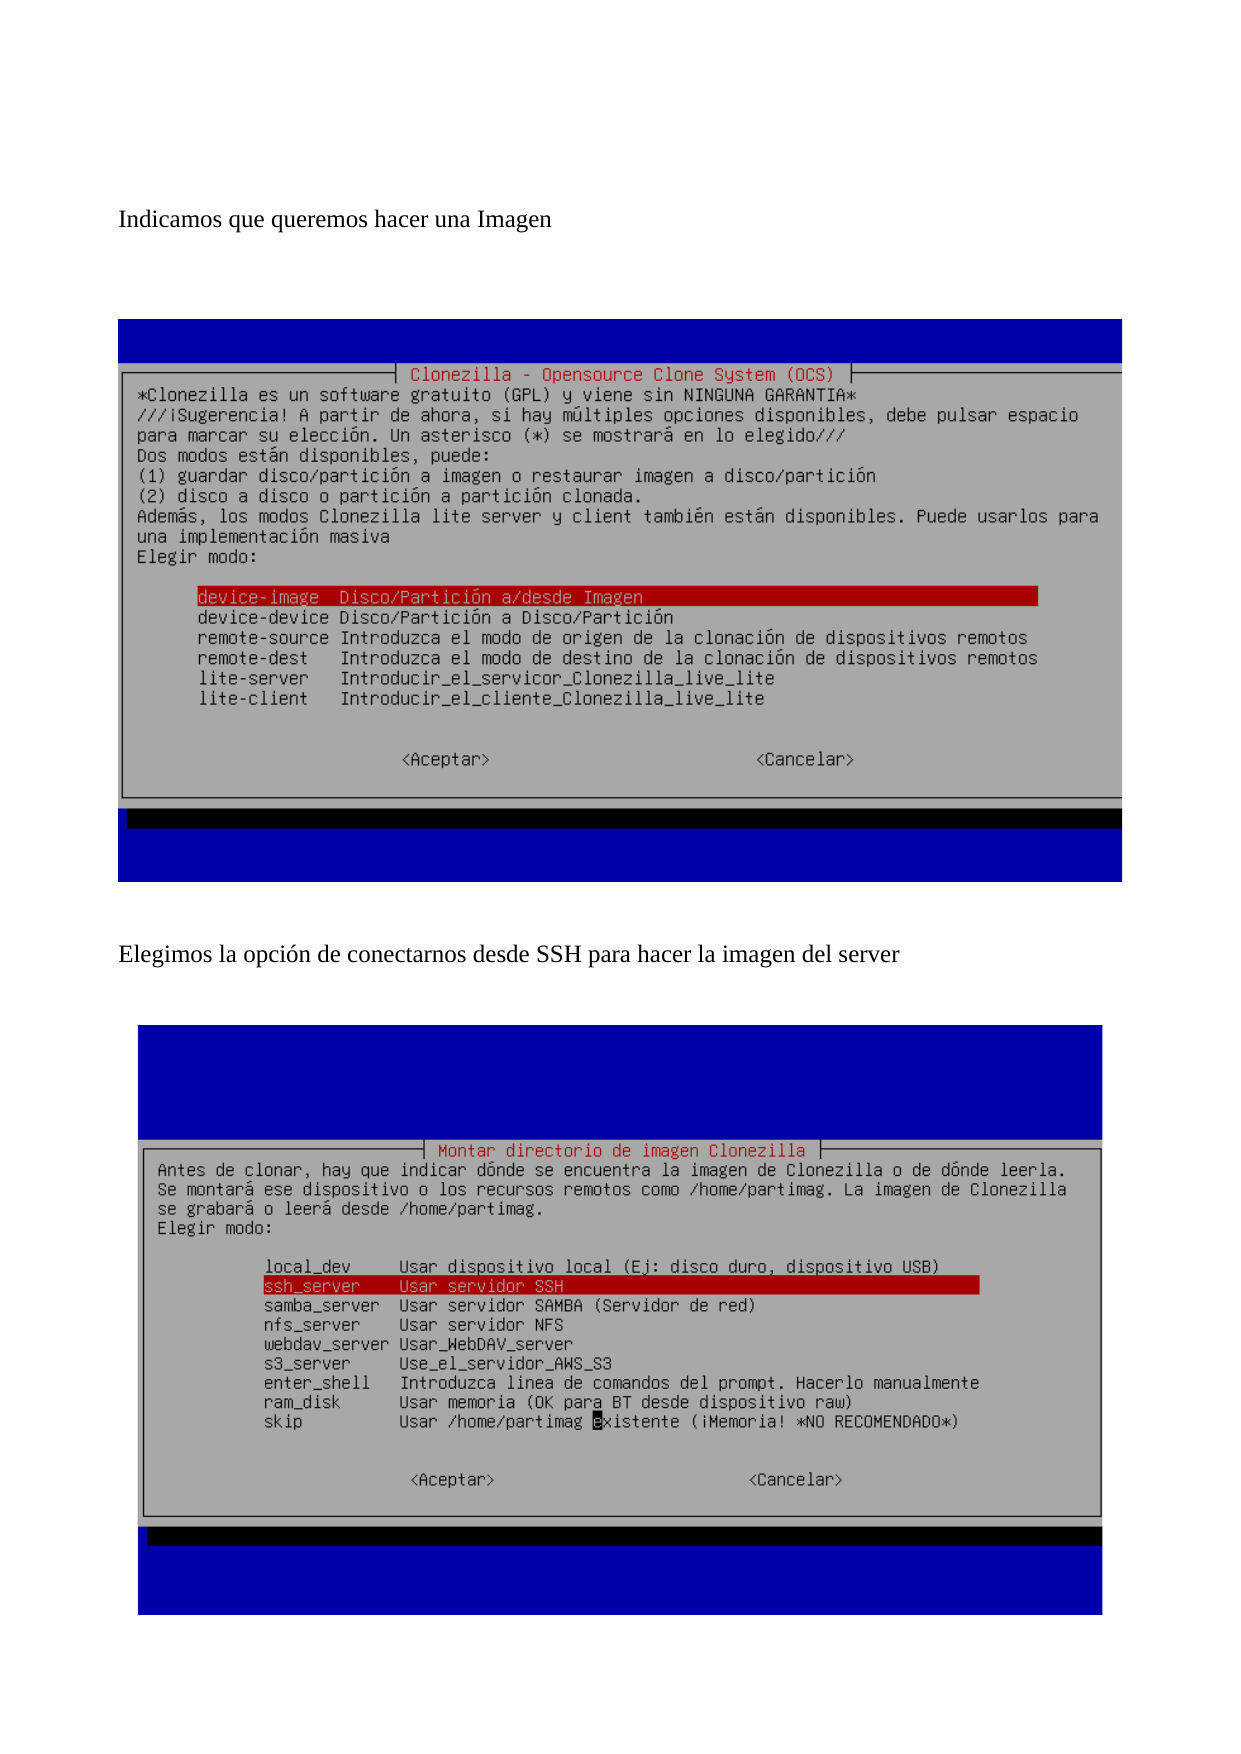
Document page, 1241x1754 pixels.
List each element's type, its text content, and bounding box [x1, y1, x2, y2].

text Indicamos que queremos hacer una Imagen [118, 204, 1122, 233]
picture [118, 319, 1123, 882]
picture [137, 1025, 1103, 1615]
text Elegimos la opción de conectarnos desde SSH para hacer la imagen del server [118, 939, 1122, 968]
